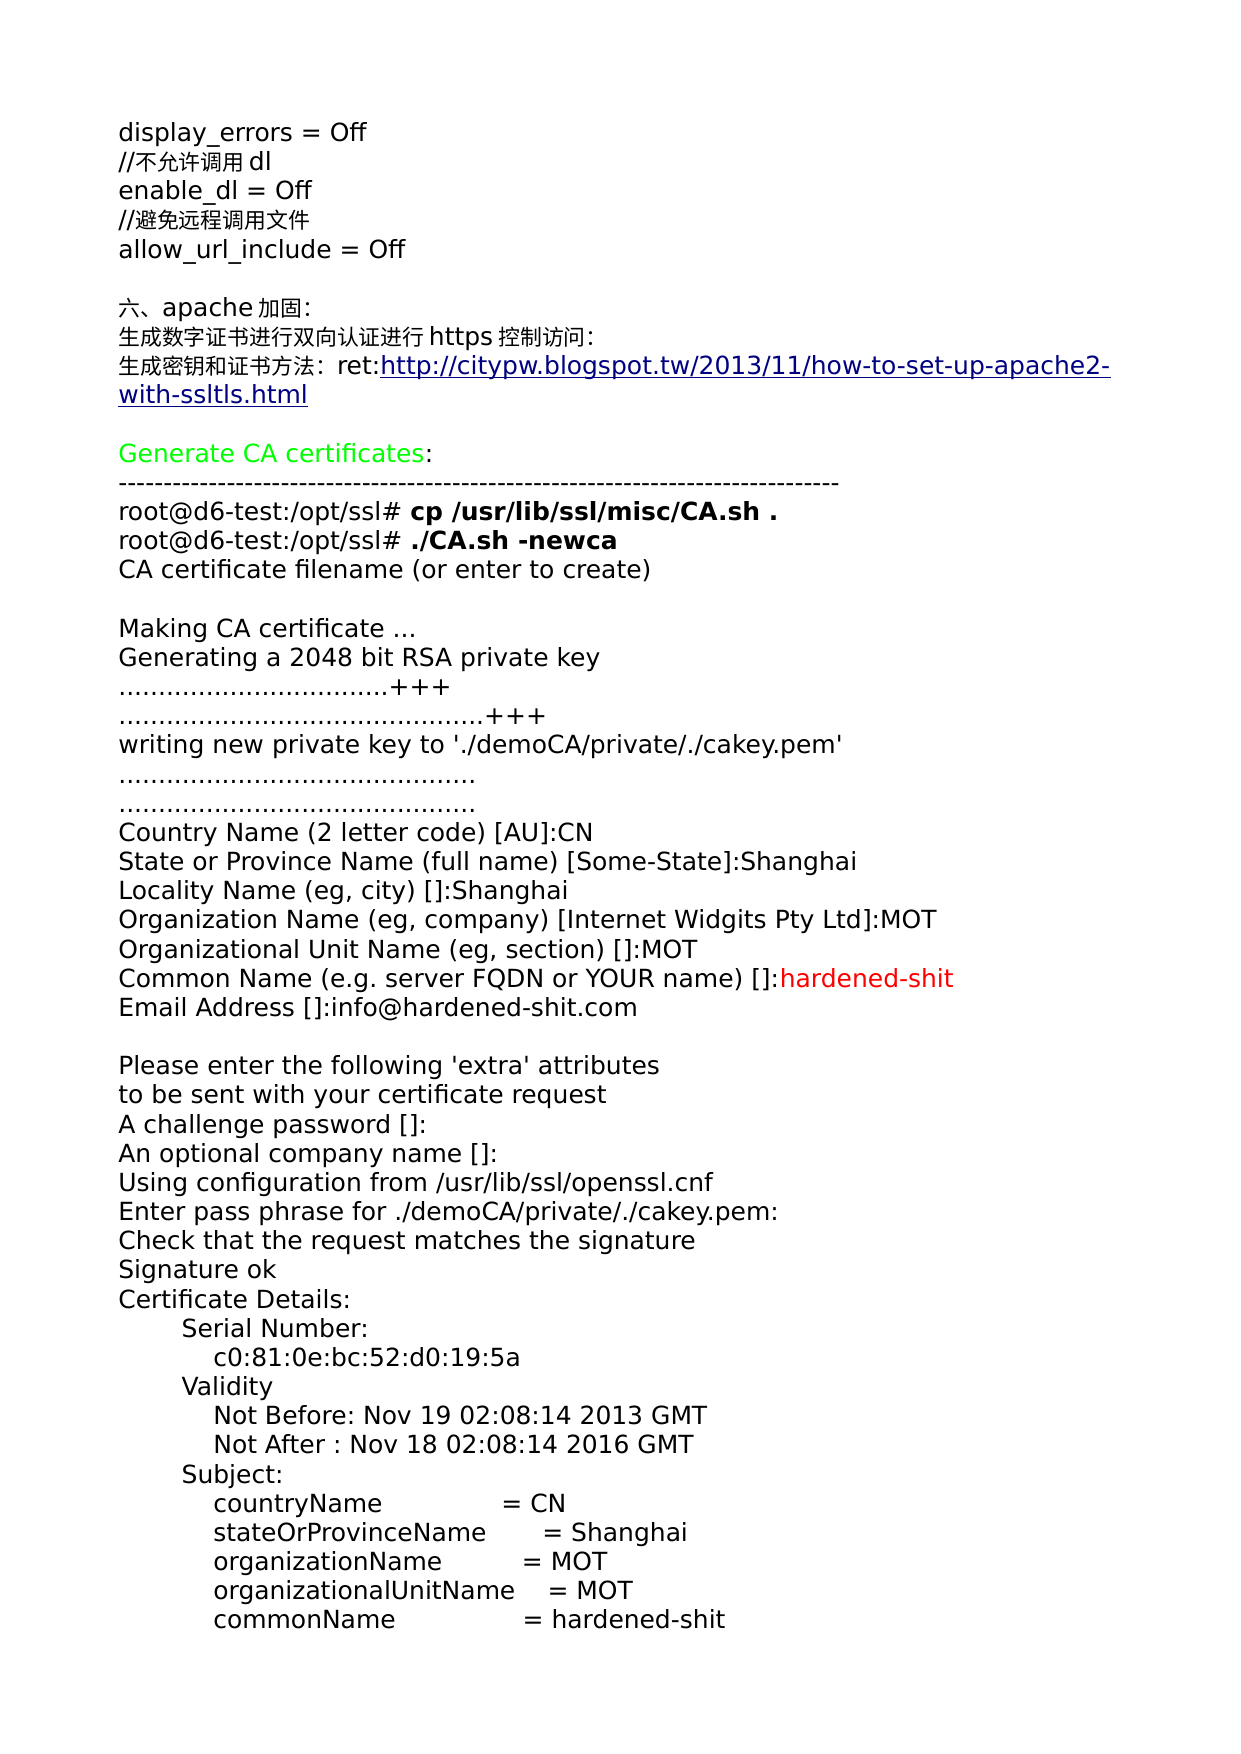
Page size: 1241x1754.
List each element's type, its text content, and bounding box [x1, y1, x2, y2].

text 生成数字证书进行双向认证进行https控制访问： [118, 322, 1122, 351]
text 六、apache加固： [118, 293, 1122, 322]
text display_errors = Off [118, 118, 1122, 147]
text enable_dl = Off [118, 176, 1122, 206]
text //避免远程调用文件 [118, 206, 1122, 235]
text Generate CA certificates: -------------------------------------------------------------------------------- root@d6-test:/opt/ssl# cp /usr/lib/ssl/misc/CA.sh . root@d6-test:/opt/ssl# ./CA.sh -newca CA certificate filename (or enter to create) Making CA certificate ... Generating a 2048 bit RSA private key ..................................+++ ..............................................+++ writing new private key to './demoCA/private/./cakey.pem' ............................................. ............................................. Country Name (2 letter code) [AU]:CN State or Province Name (full name) [Some-State]:Shanghai Locality Name (eg, city) []:Shanghai Organization Name (eg, company) [Internet Widgits Pty Ltd]:MOT Organizational Unit Name (eg, section) []:MOT Common Name (e.g. server FQDN or YOUR name) []:hardened-shit Email Address []:info@hardened-shit.com Please enter the following 'extra' attributes to be sent with your certificate request A challenge password []: An optional company name []: Using configuration from /usr/lib/ssl/openssl.cnf Enter pass phrase for ./demoCA/private/./cakey.pem: Check that the request matches the signature Signature ok Certificate Details: Serial Number: c0:81:0e:bc:52:d0:19:5a Validity Not Before: Nov 19 02:08:14 2013 GMT Not After : Nov 18 02:08:14 2016 GMT Subject: countryName = CN stateOrProvinceName = Shanghai organizationName = MOT organizationalUnitName = MOT commonName = hardened-shit [118, 439, 1122, 1635]
text 生成密钥和证书方法：ret:http://citypw.blogspot.tw/2013/11/how-to-set-up-apache2-with-ssltls.html [118, 351, 1122, 410]
text allow_url_include = Off [118, 235, 1122, 264]
text //不允许调用dl [118, 147, 1122, 176]
